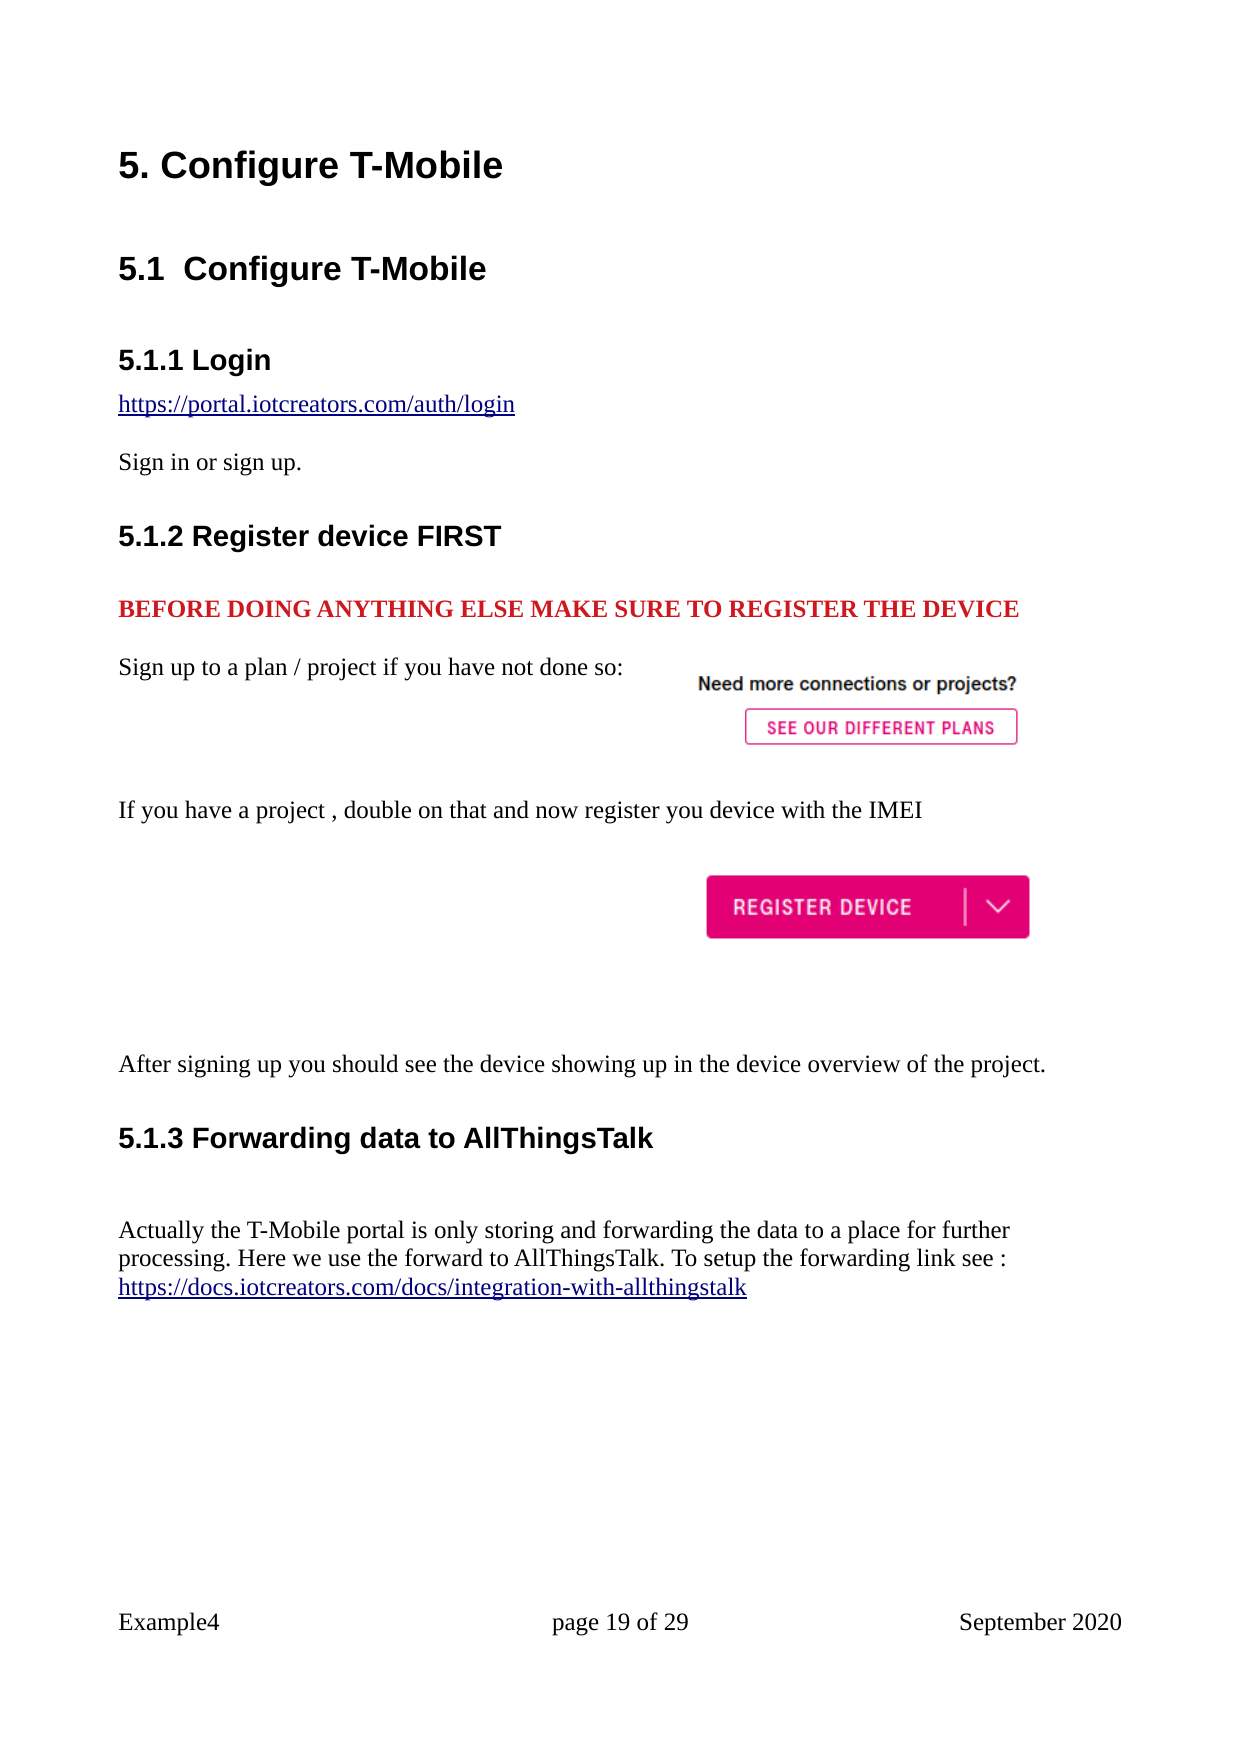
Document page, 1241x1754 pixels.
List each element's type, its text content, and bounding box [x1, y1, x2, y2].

text Sign up to a plan / project if you have not done so: [118, 652, 663, 680]
text After signing up you should see the device showing up in the device overview of the project. [118, 1049, 1122, 1078]
text https://portal.iotcreators.com/auth/login [118, 389, 1122, 418]
text Sign in or sign up. [118, 447, 1122, 476]
text If you have a project , double on that and now register you device with the IMEI [118, 795, 1122, 824]
picture [685, 842, 1083, 975]
subtitle 5.1.3 Forwarding data to AllThingsTalk [118, 1121, 1122, 1155]
text Actually the T-Mobile portal is only storing and forwarding the data to a place for further processing. Here we use the forward to AllThingsTalk. To setup the forwarding link see : https://docs.iotcreators.com/docs/integration-with-allthingstalk [118, 1215, 1122, 1301]
subtitle 5.1.2 Register device FIRST [118, 519, 1122, 553]
subtitle 5. Configure T-Mobile [118, 143, 1122, 187]
picture [663, 644, 1105, 777]
subtitle 5.1.1 Login [118, 343, 1122, 377]
subtitle 5.1 Configure T-Mobile [118, 249, 1122, 287]
text BEFORE DOING ANYTHING ELSE MAKE SURE TO REGISTER THE DEVICE [118, 594, 1122, 623]
